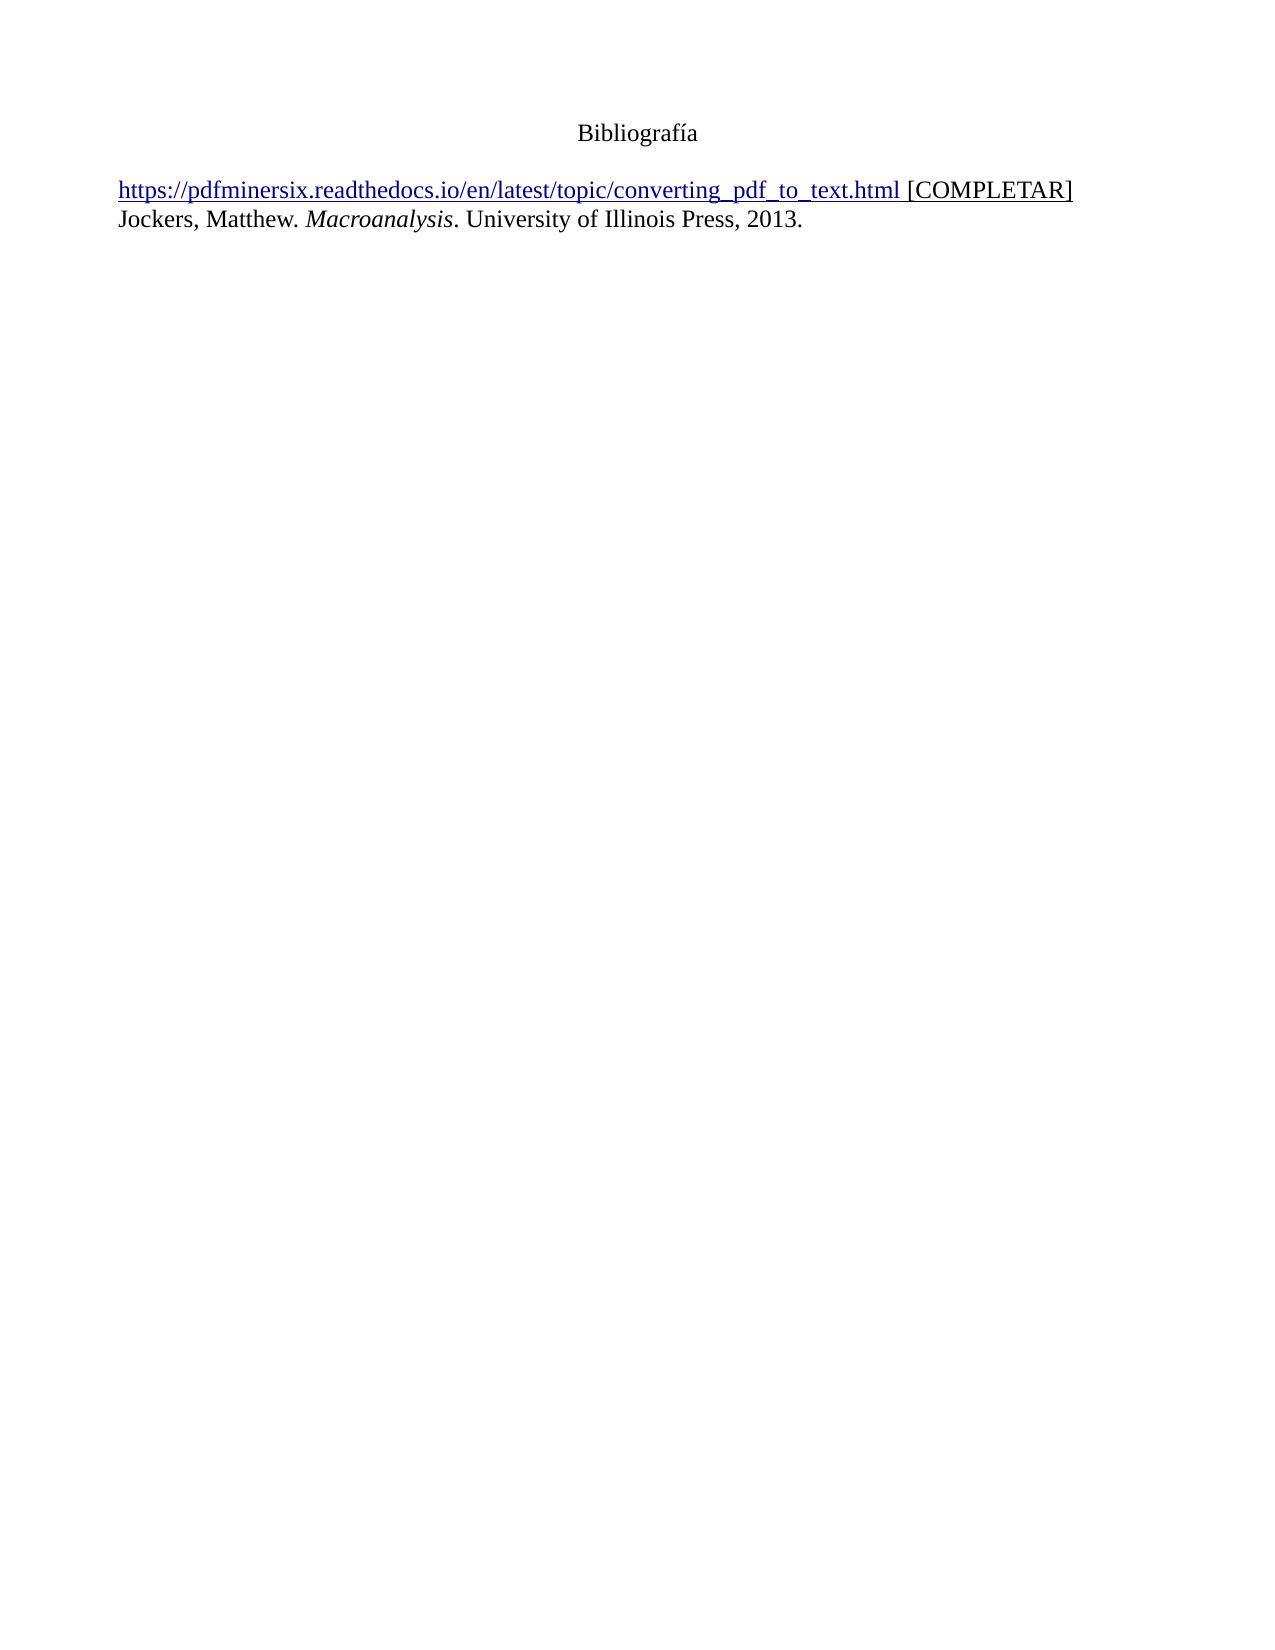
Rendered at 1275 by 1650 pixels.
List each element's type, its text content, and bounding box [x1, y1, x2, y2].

text Bibliografía [118, 118, 1157, 147]
text Jockers, Matthew. Macroanalysis. University of Illinois Press, 2013. [118, 204, 1157, 233]
text https://pdfminersix.readthedocs.io/en/latest/topic/converting_pdf_to_text.html [COMPLETAR] [118, 176, 1157, 204]
